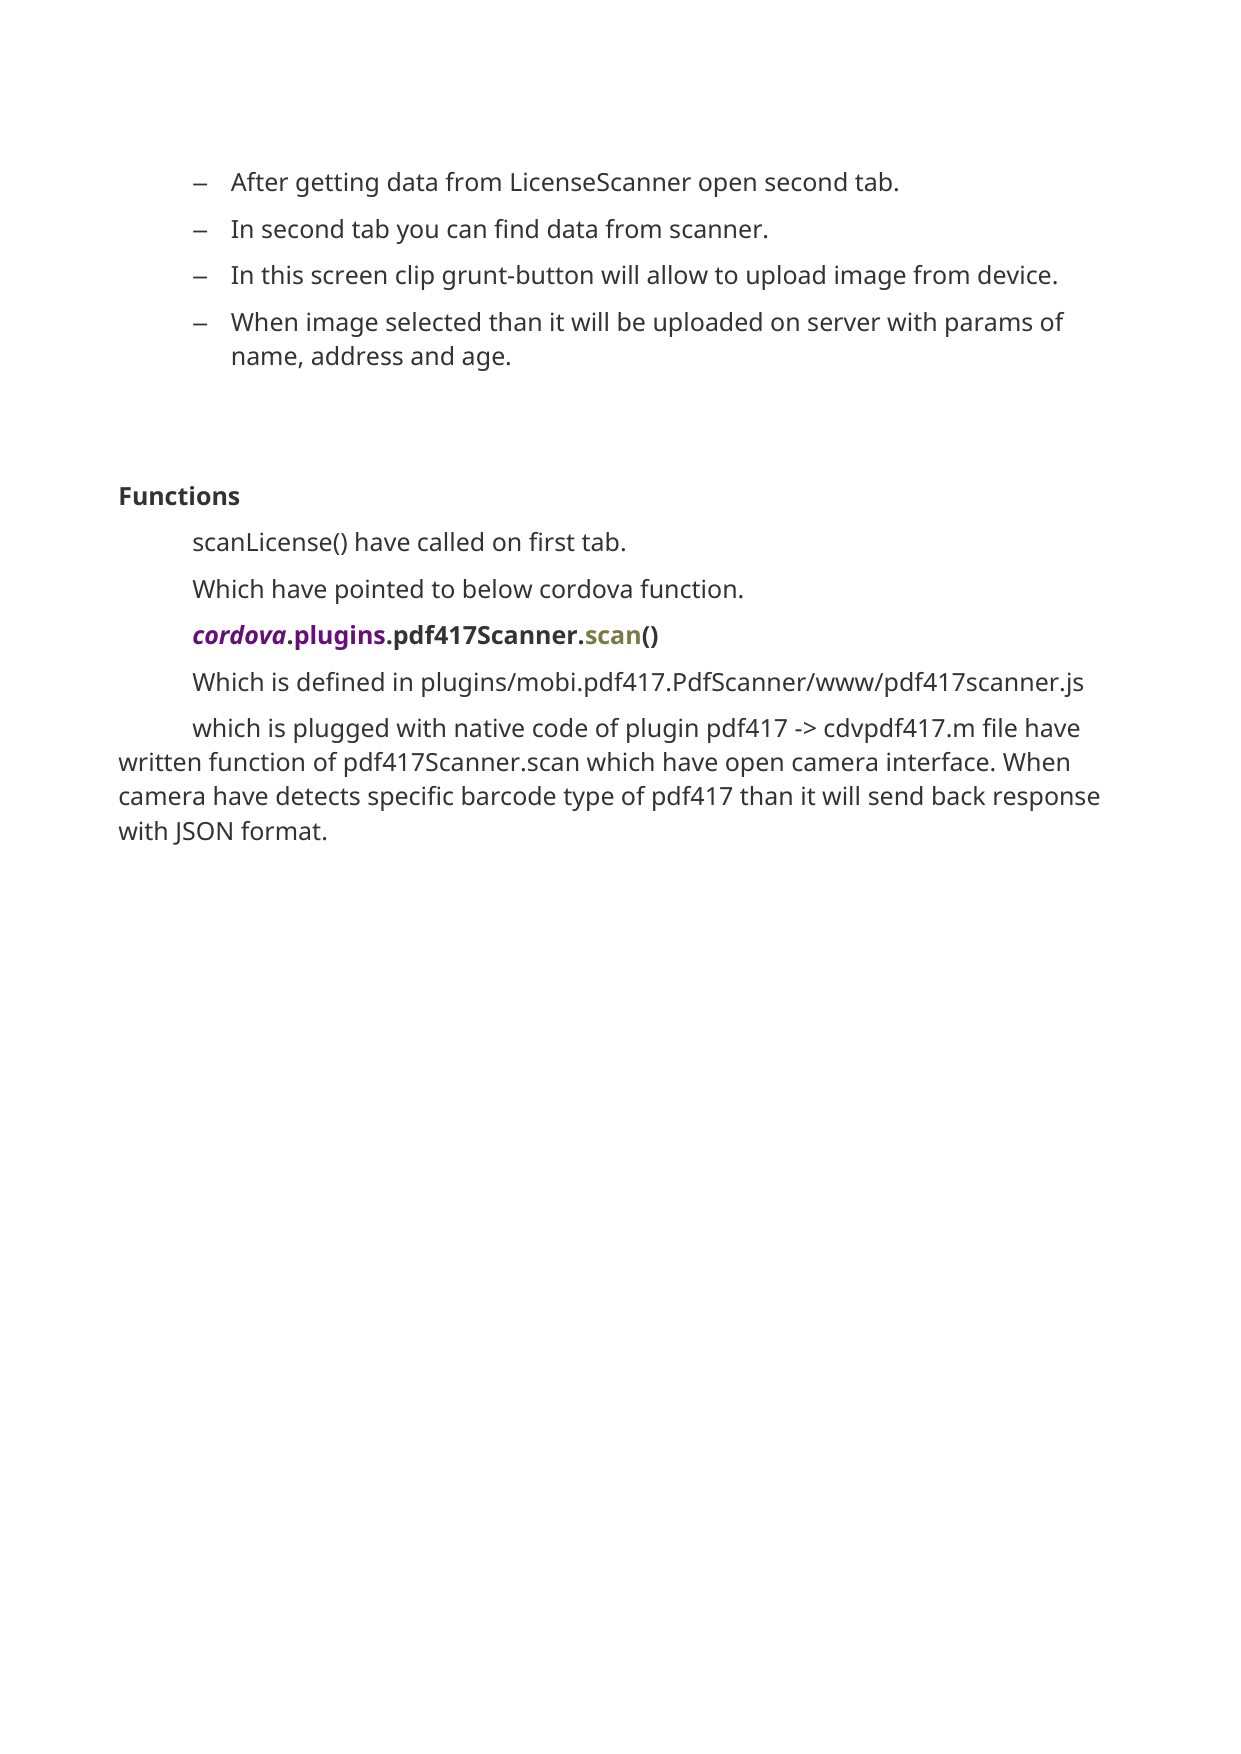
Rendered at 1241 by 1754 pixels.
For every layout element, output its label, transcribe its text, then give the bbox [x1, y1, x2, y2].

text cordova.plugins.pdf417Scanner.scan() [118, 618, 1122, 652]
list In this screen clip grunt-button will allow to upload image from device. [193, 258, 1122, 292]
text which is plugged with native code of plugin pdf417 -> cdvpdf417.m file have written function of pdf417Scanner.scan which have open camera interface. When camera have detects specific barcode type of pdf417 than it will send back response with JSON format. [118, 711, 1122, 847]
text scanLicense() have called on first tab. [118, 525, 1122, 559]
list After getting data from LicenseScanner open second tab. [193, 165, 1122, 199]
text Which is defined in plugins/mobi.pdf417.PdfScanner/www/pdf417scanner.js [118, 664, 1122, 698]
list When image selected than it will be uploaded on server with params of name, address and age. [193, 304, 1122, 372]
text Which have pointed to below cordova function. [118, 571, 1122, 605]
list In second tab you can find data from scanner. [193, 211, 1122, 245]
text Functions [118, 478, 1122, 512]
